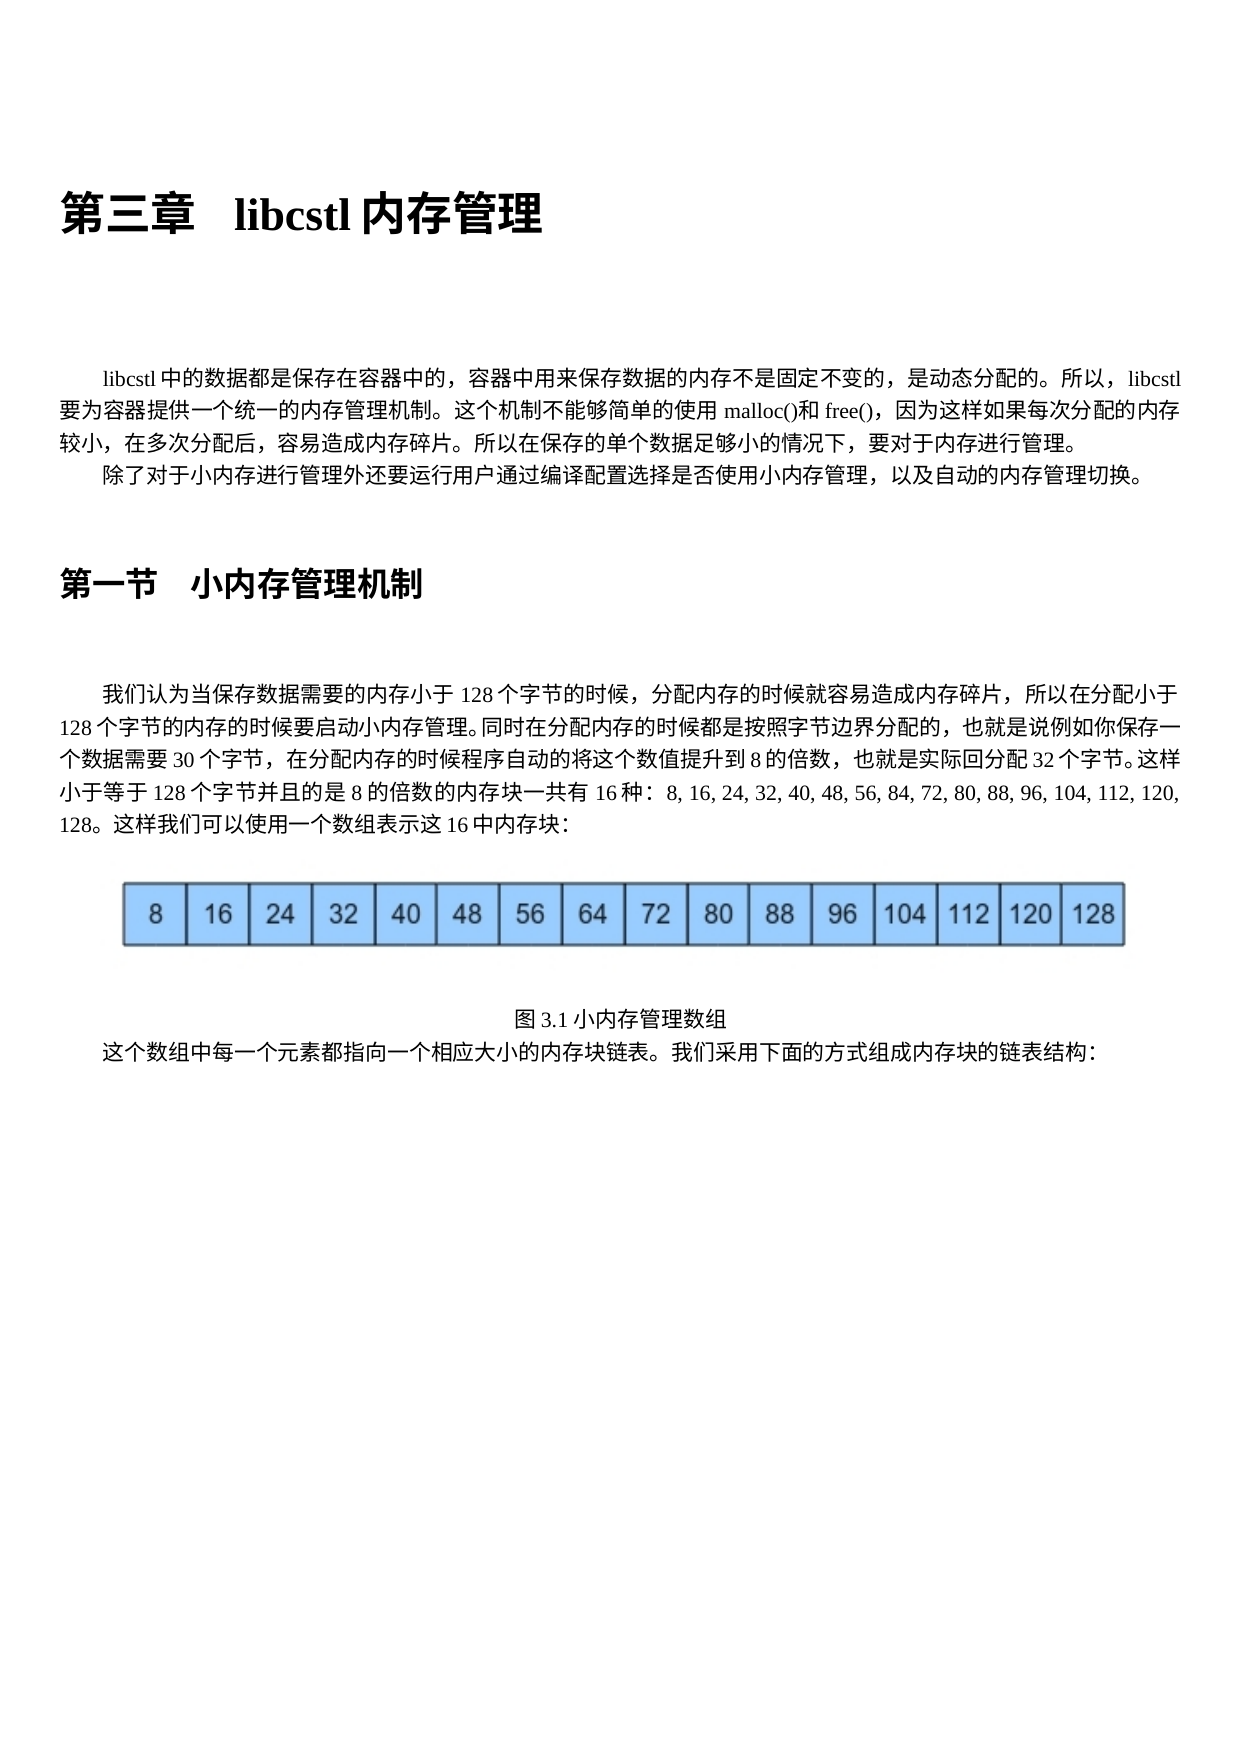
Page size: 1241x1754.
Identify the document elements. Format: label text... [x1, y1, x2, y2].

text 除了对于小内存进行管理外还要运行用户通过编译配置选择是否使用小内存管理，以及自动的内存管理切换。 [59, 458, 1181, 490]
text 这个数组中每一个元素都指向一个相应大小的内存块链表。我们采用下面的方式组成内存块的链表结构： [59, 1034, 1181, 1067]
text 图 3.1 小内存管理数组 [59, 992, 1181, 1034]
picture [58, 839, 1182, 992]
text libcstl中的数据都是保存在容器中的，容器中用来保存数据的内存不是固定不变的，是动态分配的。所以，libcstl要为容器提供一个统一的内存管理机制。这个机制不能够简单的使用malloc()和free()，因为这样如果每次分配的内存较小，在多次分配后，容易造成内存碎片。所以在保存的单个数据足够小的情况下，要对于内存进行管理。 [59, 360, 1181, 458]
subtitle 小内存管理机制 [59, 550, 1181, 615]
subtitle libcstl内存管理 [59, 162, 1181, 259]
text 我们认为当保存数据需要的内存小于128个字节的时候，分配内存的时候就容易造成内存碎片，所以在分配小于128个字节的内存的时候要启动小内存管理。同时在分配内存的时候都是按照字节边界分配的，也就是说例如你保存一个数据需要30个字节，在分配内存的时候程序自动的将这个数值提升到8的倍数，也就是实际回分配32个字节。这样小于等于128个字节并且的是8的倍数的内存块一共有16种：8, 16, 24, 32, 40, 48, 56, 84, 72, 80, 88, 96, 104, 112, 120, 128。这样我们可以使用一个数组表示这16中内存块： [59, 677, 1181, 839]
